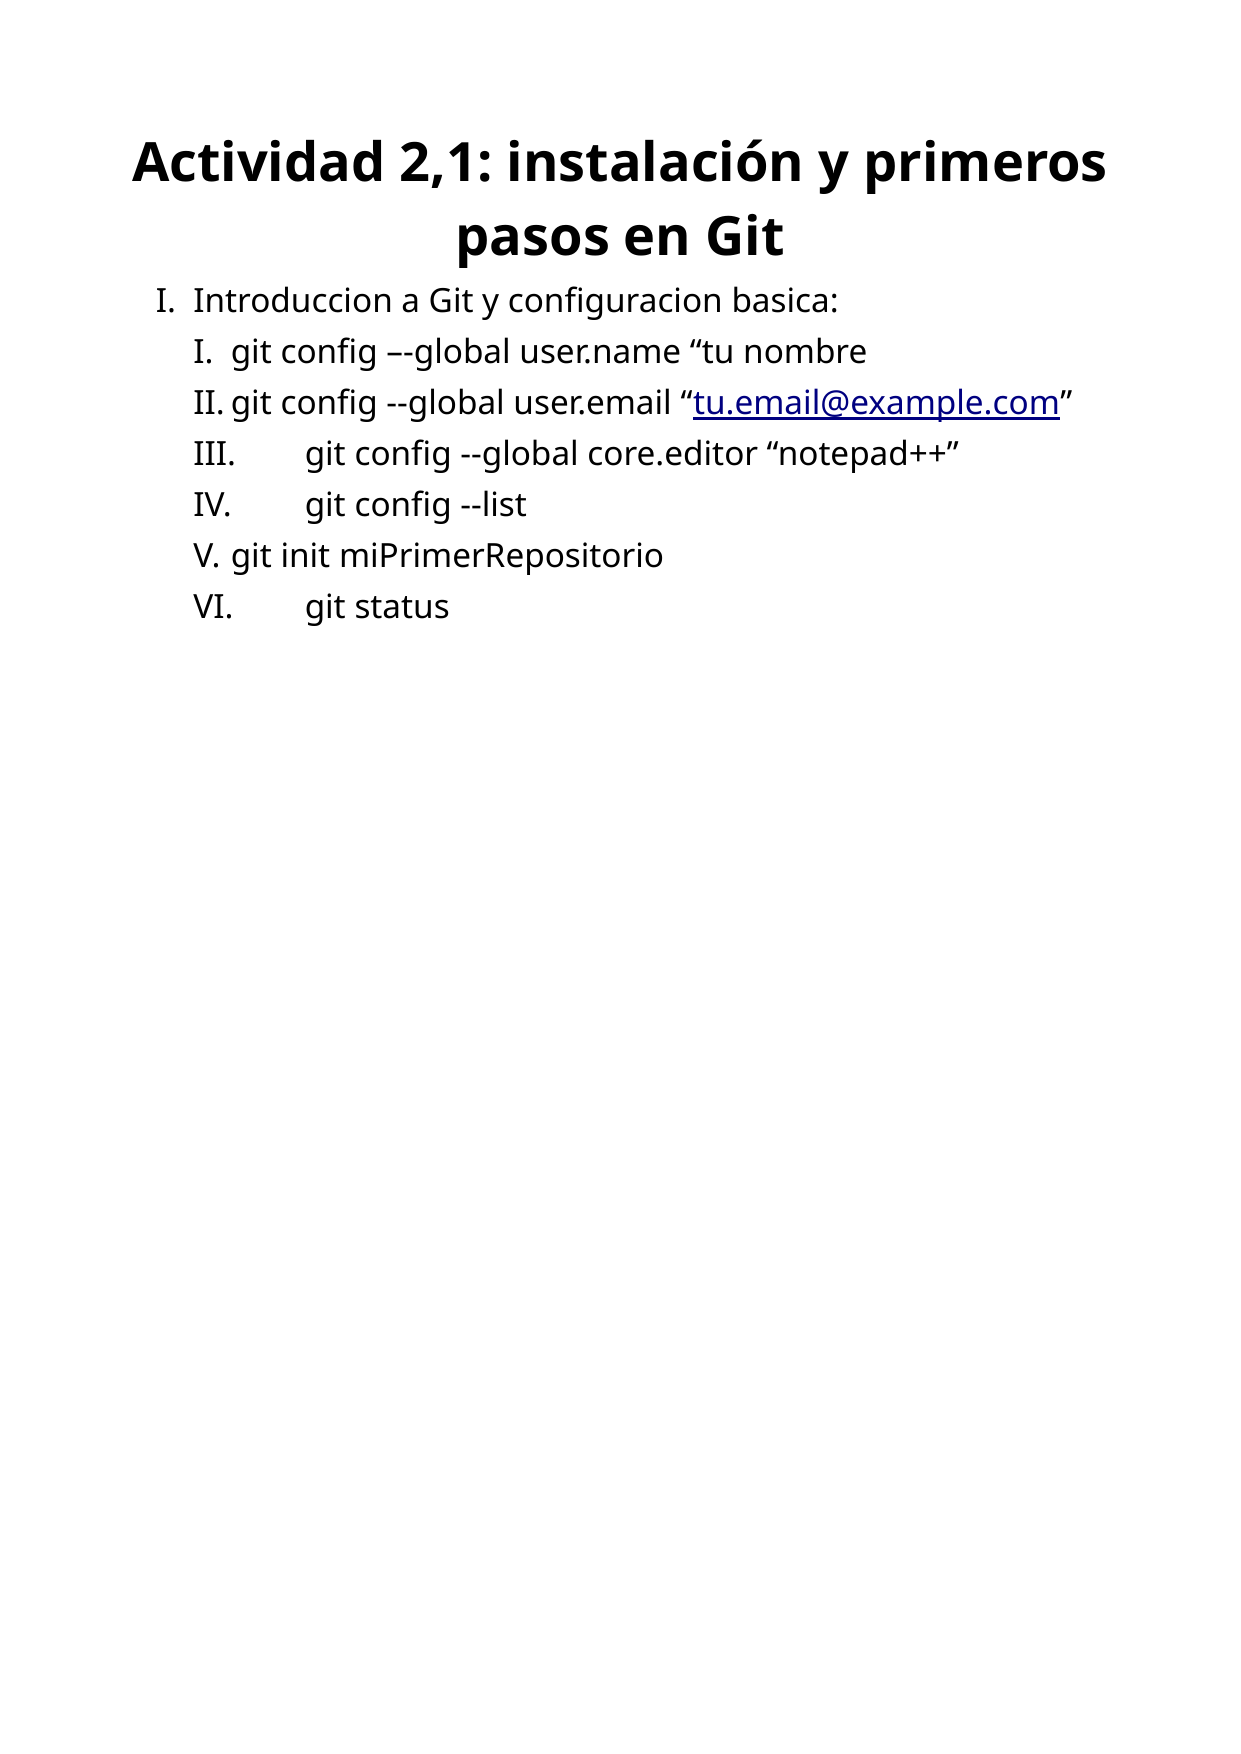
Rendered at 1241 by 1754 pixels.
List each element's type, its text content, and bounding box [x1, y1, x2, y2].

title git config --global core.editor “notepad++” [193, 430, 1122, 475]
title git config --global user.email “tu.email@example.com” [193, 379, 1122, 424]
title Introduccion a Git y configuracion basica: [156, 277, 1122, 322]
title Actividad 2,1: instalación y primeros pasos en Git [118, 124, 1122, 271]
title git config –-global user.name “tu nombre [193, 328, 1122, 373]
title git init miPrimerRepositorio [193, 532, 1122, 577]
title git status [193, 583, 1122, 628]
title git config --list [193, 481, 1122, 526]
